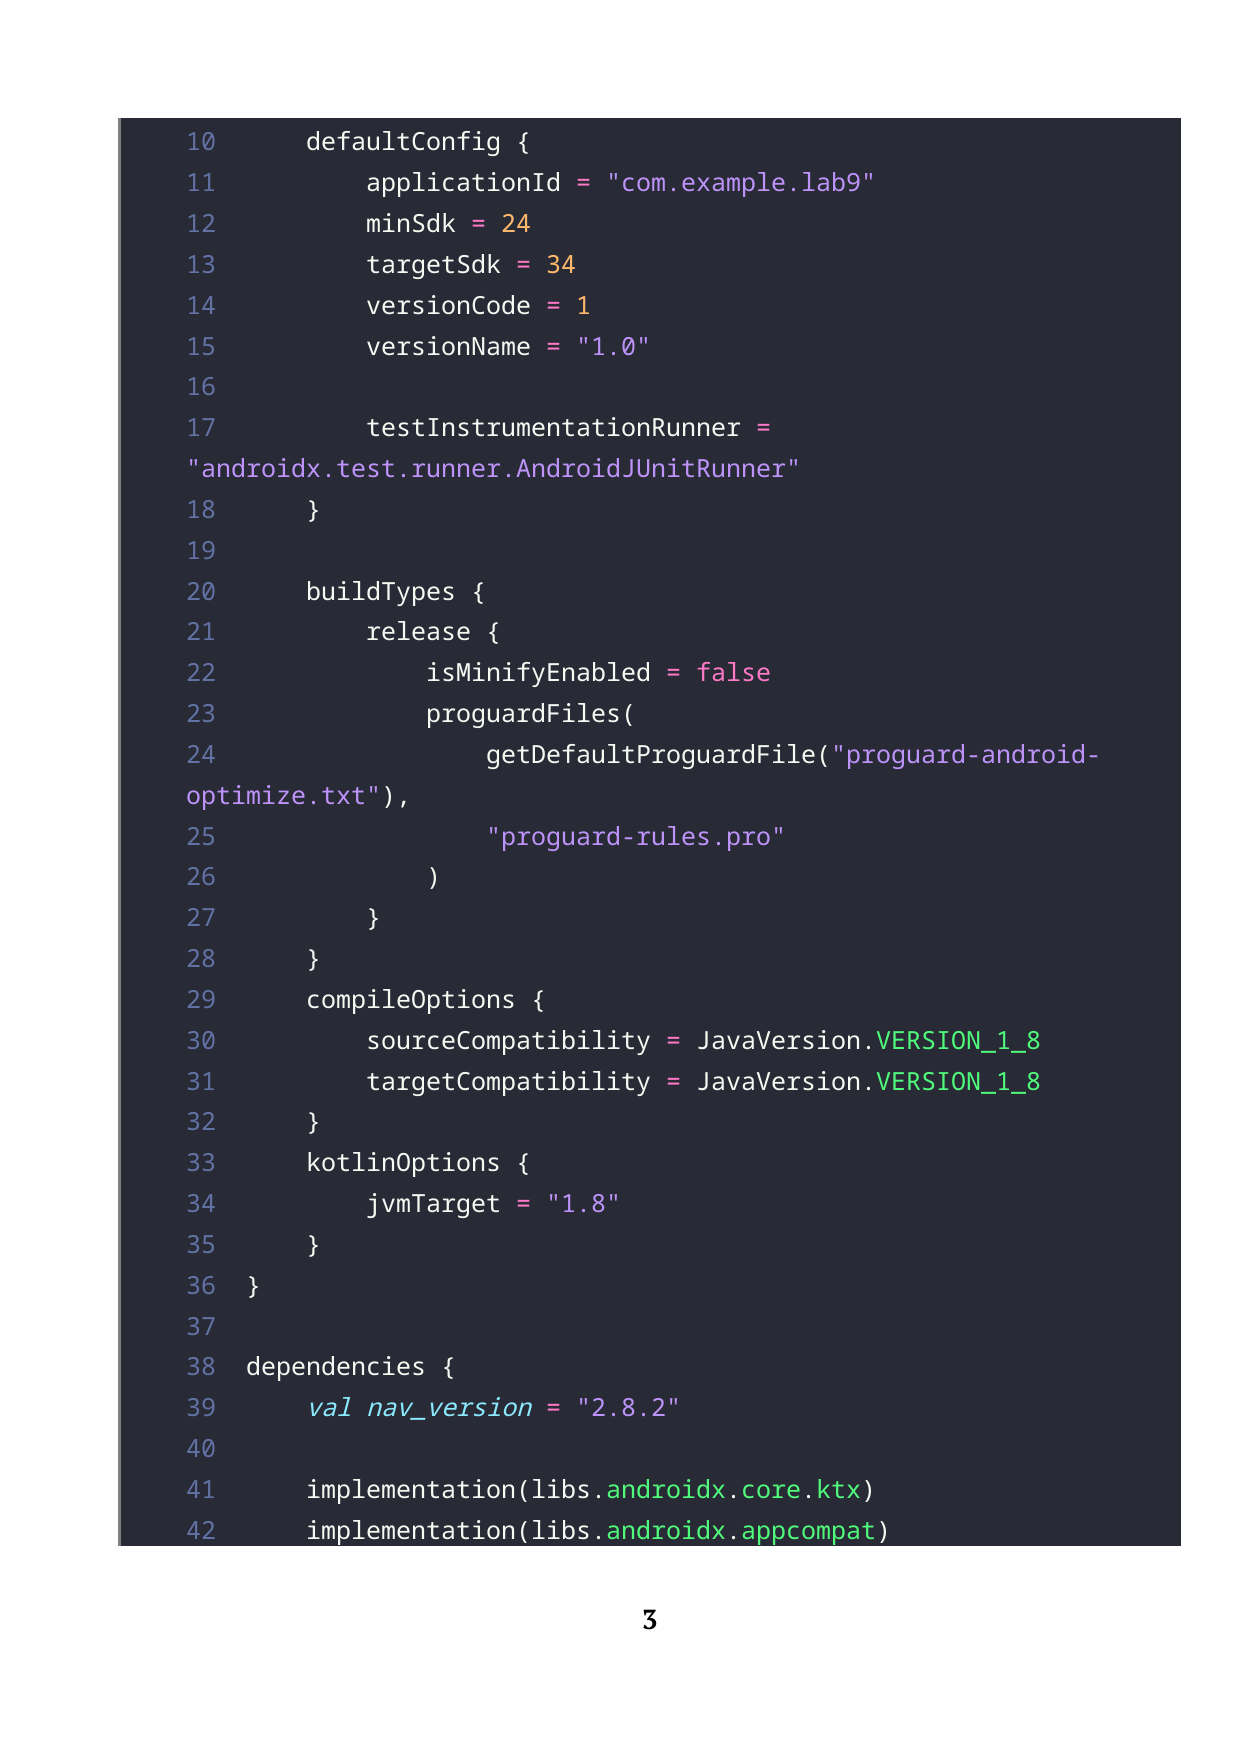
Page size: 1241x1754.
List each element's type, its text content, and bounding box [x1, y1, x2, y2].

text 30 sourceCompatibility = JavaVersion.VERSION_1_8 [121, 1016, 1181, 1056]
text 16 [121, 363, 1181, 403]
text 35 } [121, 1221, 1181, 1261]
text 36 } [121, 1261, 1181, 1301]
text 23 proguardFiles( [121, 690, 1181, 730]
text 41 implementation(libs.androidx.core.ktx) [121, 1466, 1181, 1506]
text 12 minSdk = 24 [121, 200, 1181, 240]
text 42 implementation(libs.androidx.appcompat) [121, 1506, 1181, 1546]
text 21 release { [121, 608, 1181, 648]
text 34 jvmTarget = "1.8" [121, 1180, 1181, 1220]
text 39 val nav_version = "2.8.2" [121, 1384, 1181, 1424]
text 19 [121, 526, 1181, 566]
text 31 targetCompatibility = JavaVersion.VERSION_1_8 [121, 1057, 1181, 1097]
text 32 } [121, 1098, 1181, 1138]
text 40 [121, 1425, 1181, 1465]
text 37 [121, 1302, 1181, 1342]
text 24 getDefaultProguardFile("proguard-android-optimize.txt"), [121, 731, 1181, 811]
text 10 defaultConfig { [121, 118, 1181, 158]
text 29 compileOptions { [121, 976, 1181, 1016]
text 27 } [121, 894, 1181, 934]
text 25 "proguard-rules.pro" [121, 812, 1181, 852]
text 17 testInstrumentationRunner = "androidx.test.runner.AndroidJUnitRunner" [121, 404, 1181, 485]
text 20 buildTypes { [121, 567, 1181, 607]
text 13 targetSdk = 34 [121, 241, 1181, 281]
text 15 versionName = "1.0" [121, 322, 1181, 362]
text 26 ) [121, 853, 1181, 893]
text 38 dependencies { [121, 1343, 1181, 1383]
text 18 } [121, 486, 1181, 526]
text 11 applicationId = "com.example.lab9" [121, 159, 1181, 199]
text 22 isMinifyEnabled = false [121, 649, 1181, 689]
text 14 versionCode = 1 [121, 281, 1181, 321]
text 28 } [121, 935, 1181, 975]
text 33 kotlinOptions { [121, 1139, 1181, 1179]
